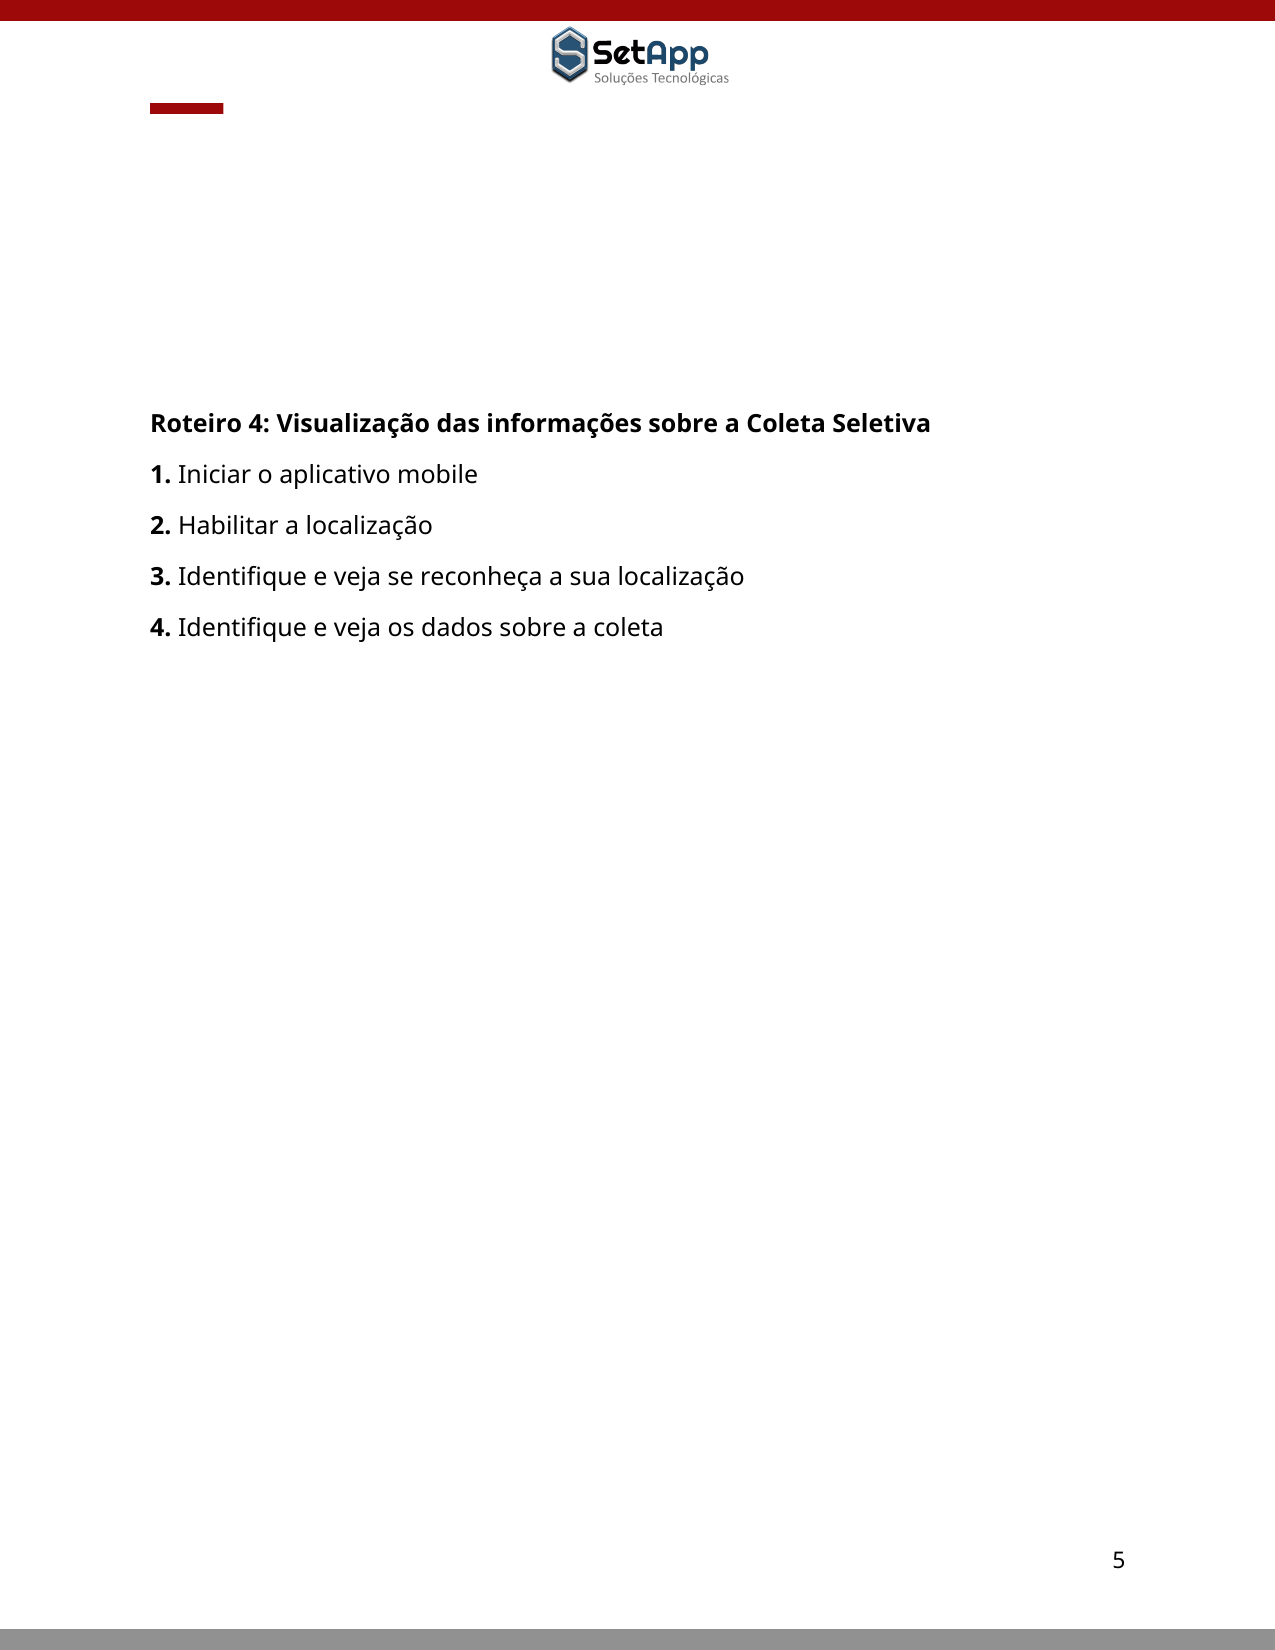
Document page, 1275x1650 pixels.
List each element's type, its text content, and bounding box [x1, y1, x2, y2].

picture [0, 0, 1275, 21]
text 4. Identifique e veja os dados sobre a coleta [150, 609, 1125, 643]
text 3. Identifique e veja se reconheça a sua localização [150, 558, 1125, 592]
text 2. Habilitar a localização [150, 507, 1125, 541]
picture [0, 1629, 1275, 1650]
picture [150, 103, 224, 114]
text Roteiro 4: Visualização das informações sobre a Coleta Seletiva [150, 405, 1125, 439]
text 1. Iniciar o aplicativo mobile [150, 456, 1125, 490]
picture [545, 25, 730, 88]
